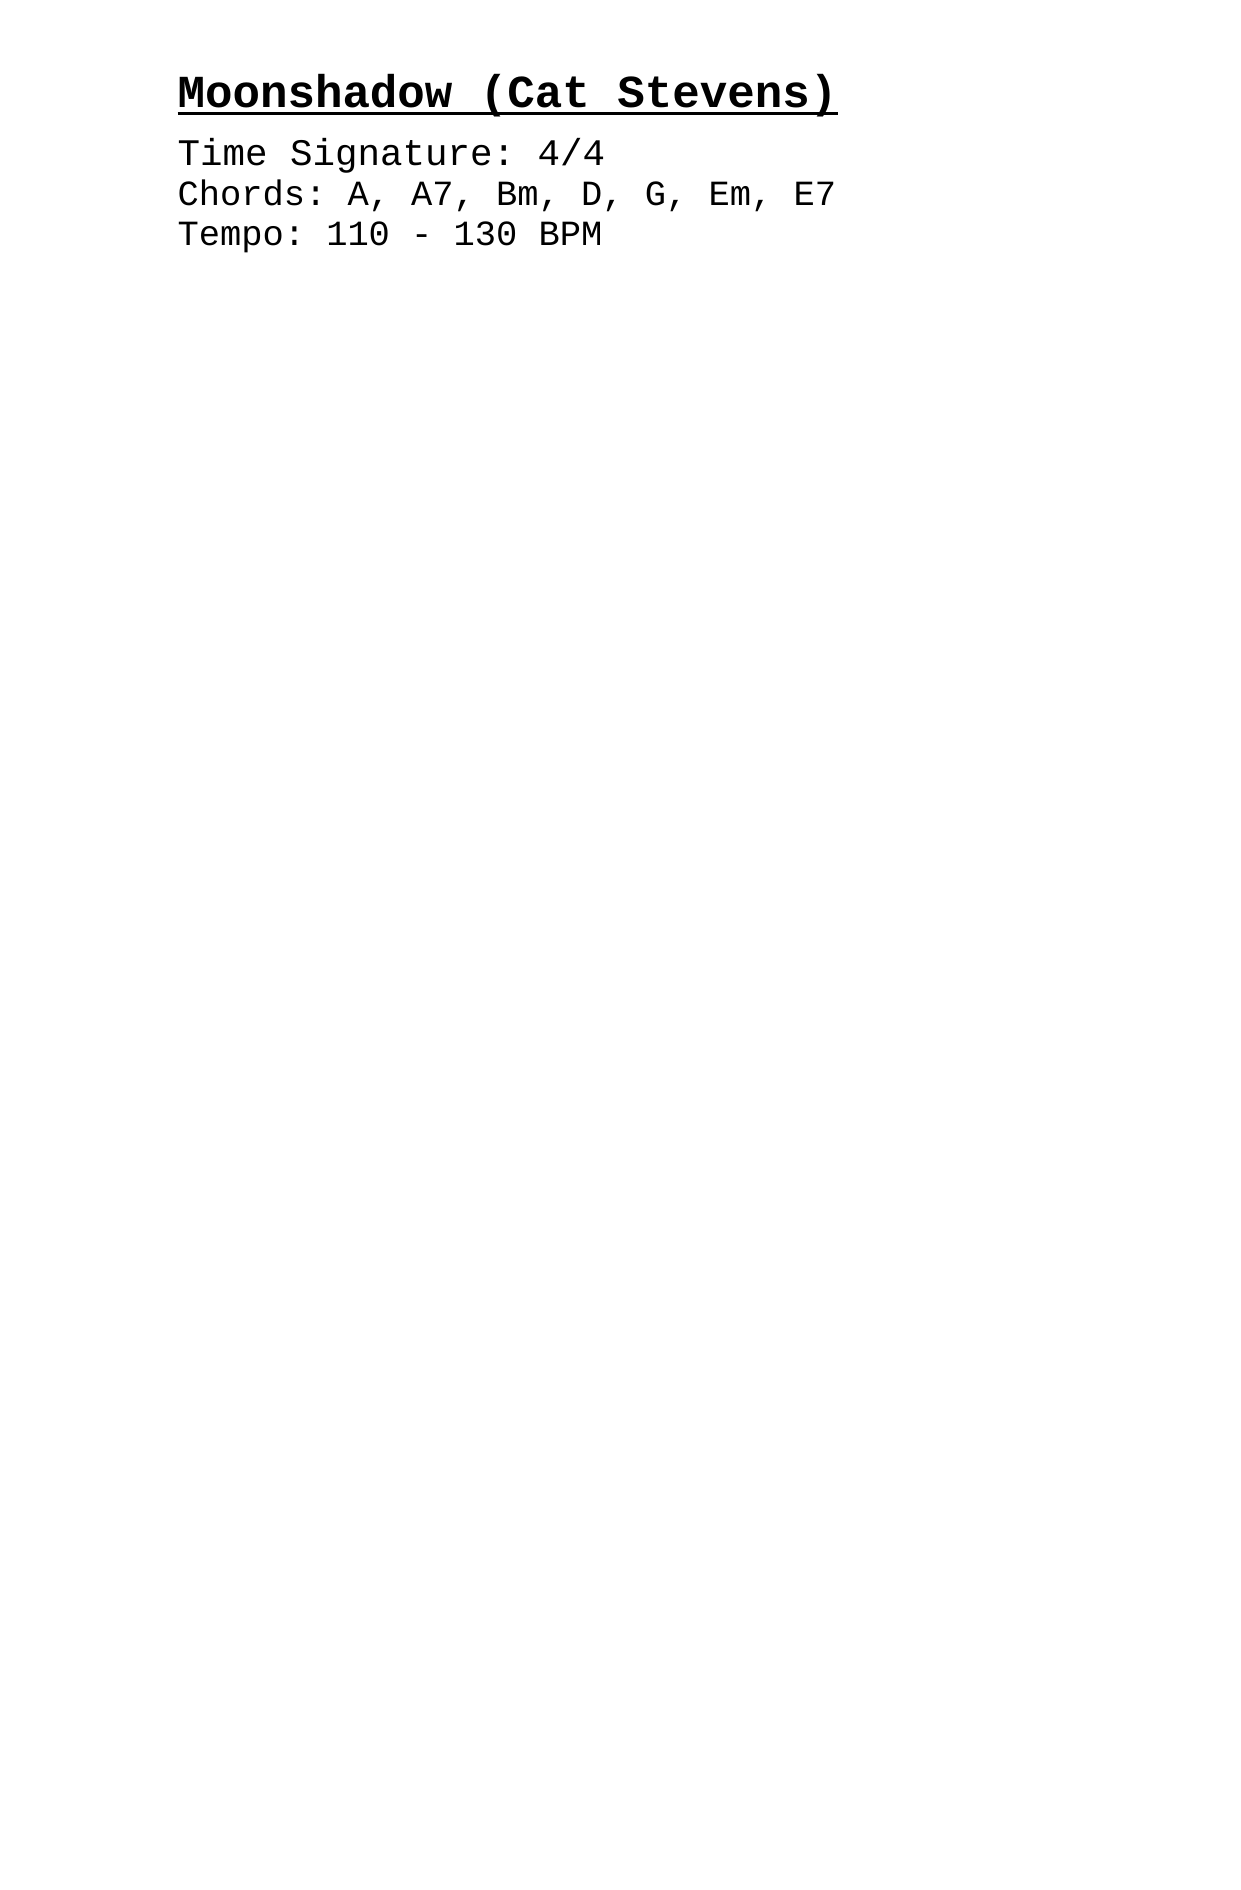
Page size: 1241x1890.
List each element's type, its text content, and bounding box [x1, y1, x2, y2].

subtitle Time Signature: 4/4 [177, 134, 1196, 176]
subtitle Moonshadow (Cat Stevens) [177, 69, 1196, 121]
text Tempo: 110 - 130 BPM [177, 216, 1196, 256]
text Chords: A, A7, Bm, D, G, Em, E7 [177, 176, 1196, 216]
